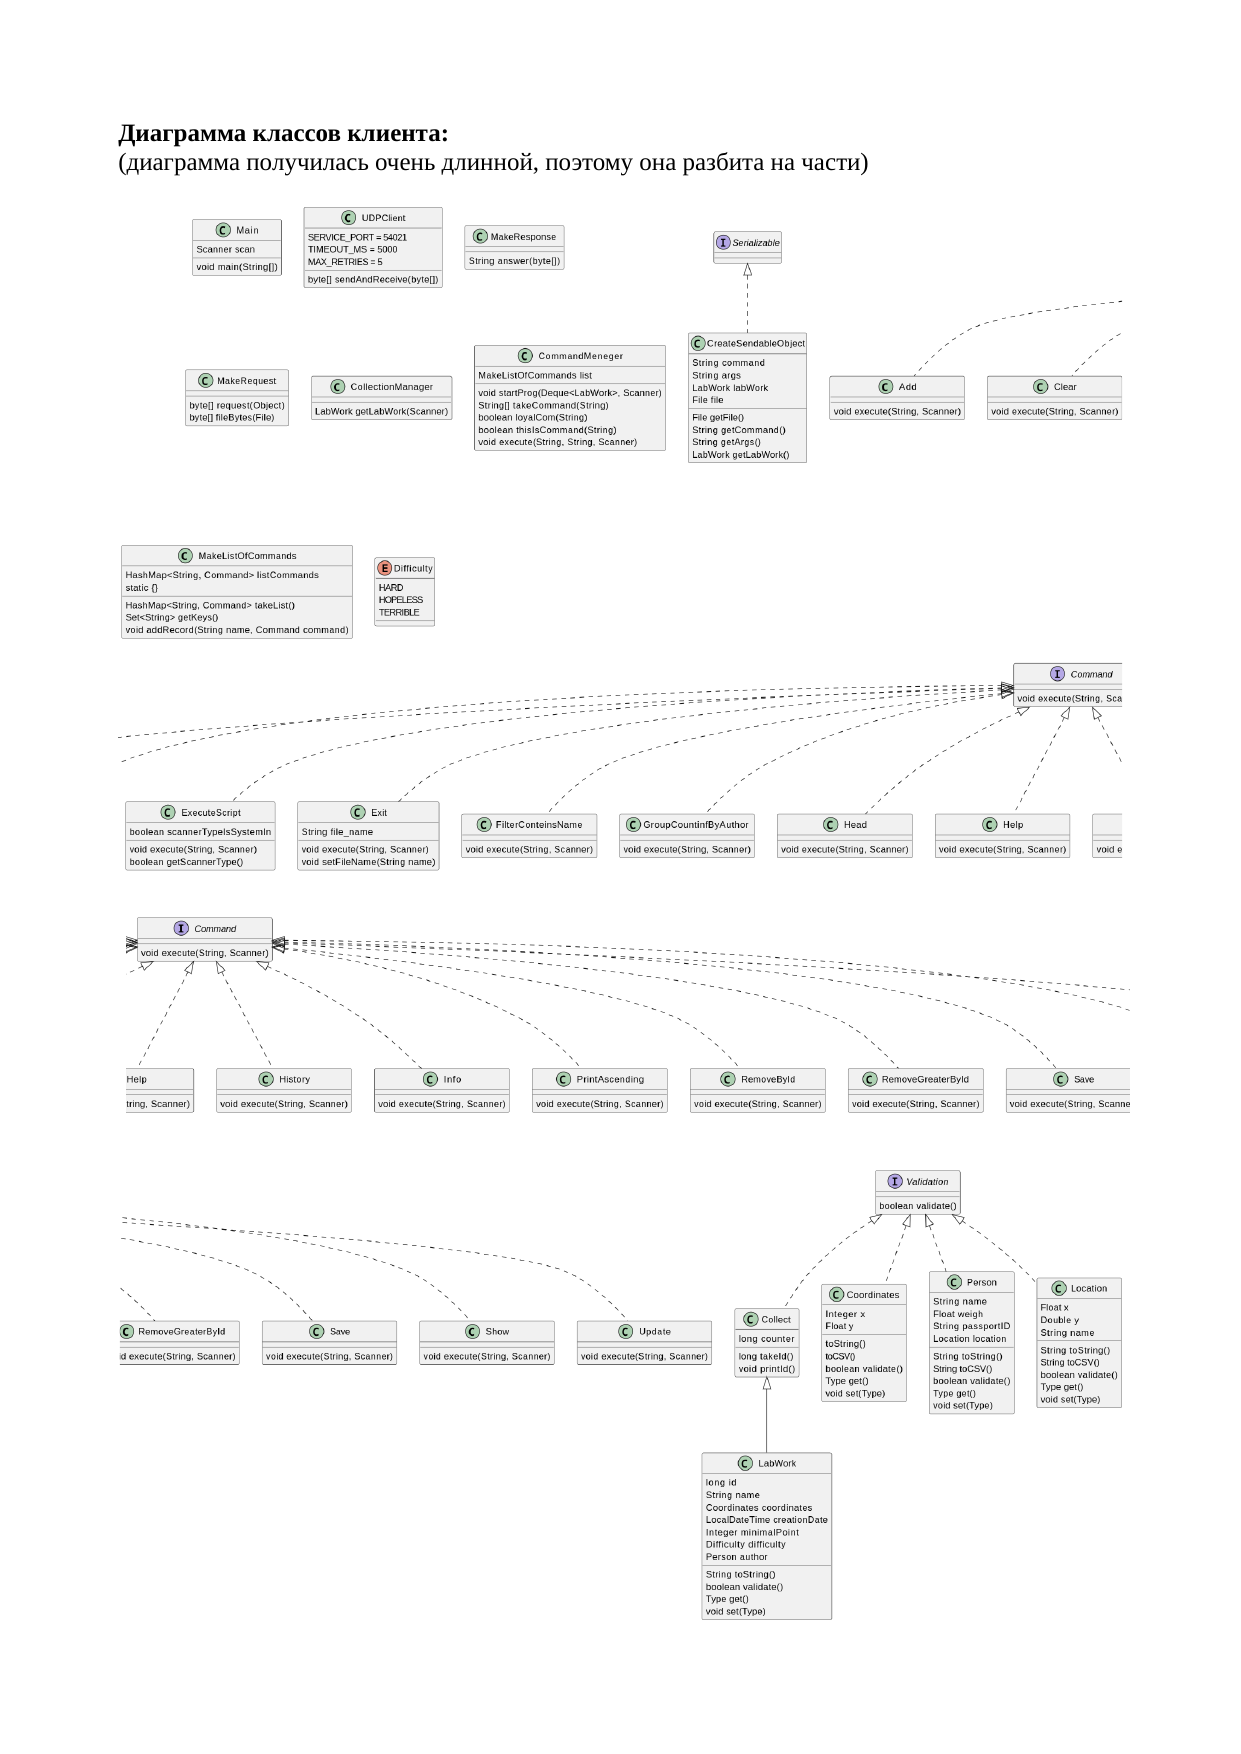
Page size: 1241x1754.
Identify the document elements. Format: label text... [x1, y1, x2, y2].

picture [119, 1148, 1124, 1622]
picture [118, 204, 1123, 878]
text Диаграмма классов клиента: [118, 118, 1122, 147]
text (диаграмма получилась очень длинной, поэтому она разбита на части) [118, 147, 1122, 176]
picture [126, 896, 1130, 1126]
